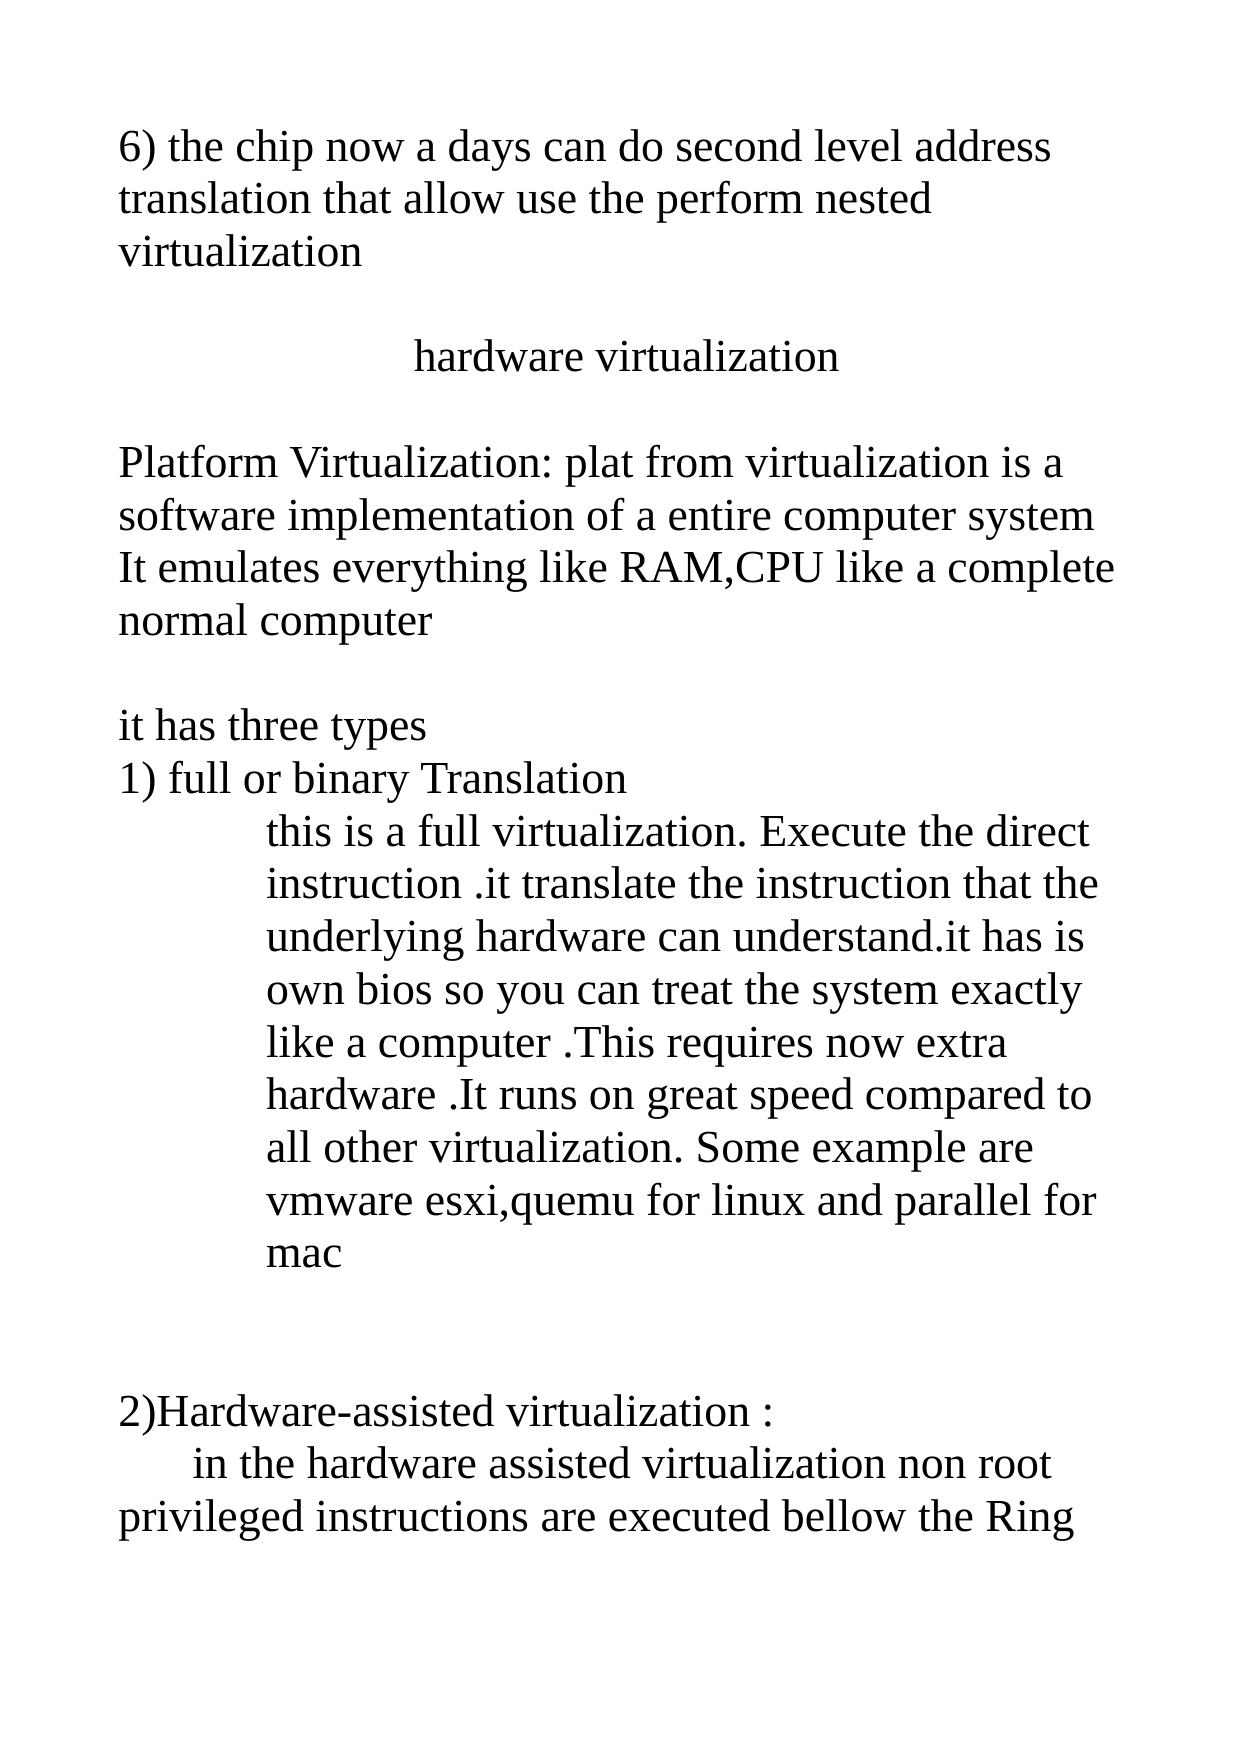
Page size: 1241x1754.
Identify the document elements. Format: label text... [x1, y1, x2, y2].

text this is a full virtualization. Execute the direct instruction .it translate the instruction that the underlying hardware can understand.it has is [118, 803, 1122, 961]
text in the hardware assisted virtualization non root privileged instructions are executed bellow the Ring [118, 1436, 1122, 1541]
text It emulates everything like RAM,CPU like a complete normal computer [118, 540, 1122, 645]
text 2)Hardware-assisted virtualization : [118, 1383, 1122, 1436]
text 6) the chip now a days can do second level address translation that allow use the perform nested virtualization [118, 118, 1122, 276]
text Platform Virtualization: plat from virtualization is a software implementation of a entire computer system [118, 434, 1122, 540]
text 1) full or binary Translation [118, 751, 1122, 803]
text hardware virtualization [118, 329, 1122, 382]
text it has three types [118, 698, 1122, 751]
text own bios so you can treat the system exactly like a computer .This requires now extra hardware .It runs on great speed compared to all other virtualization. Some example are vmware esxi,quemu for linux and parallel for mac [118, 961, 1122, 1278]
